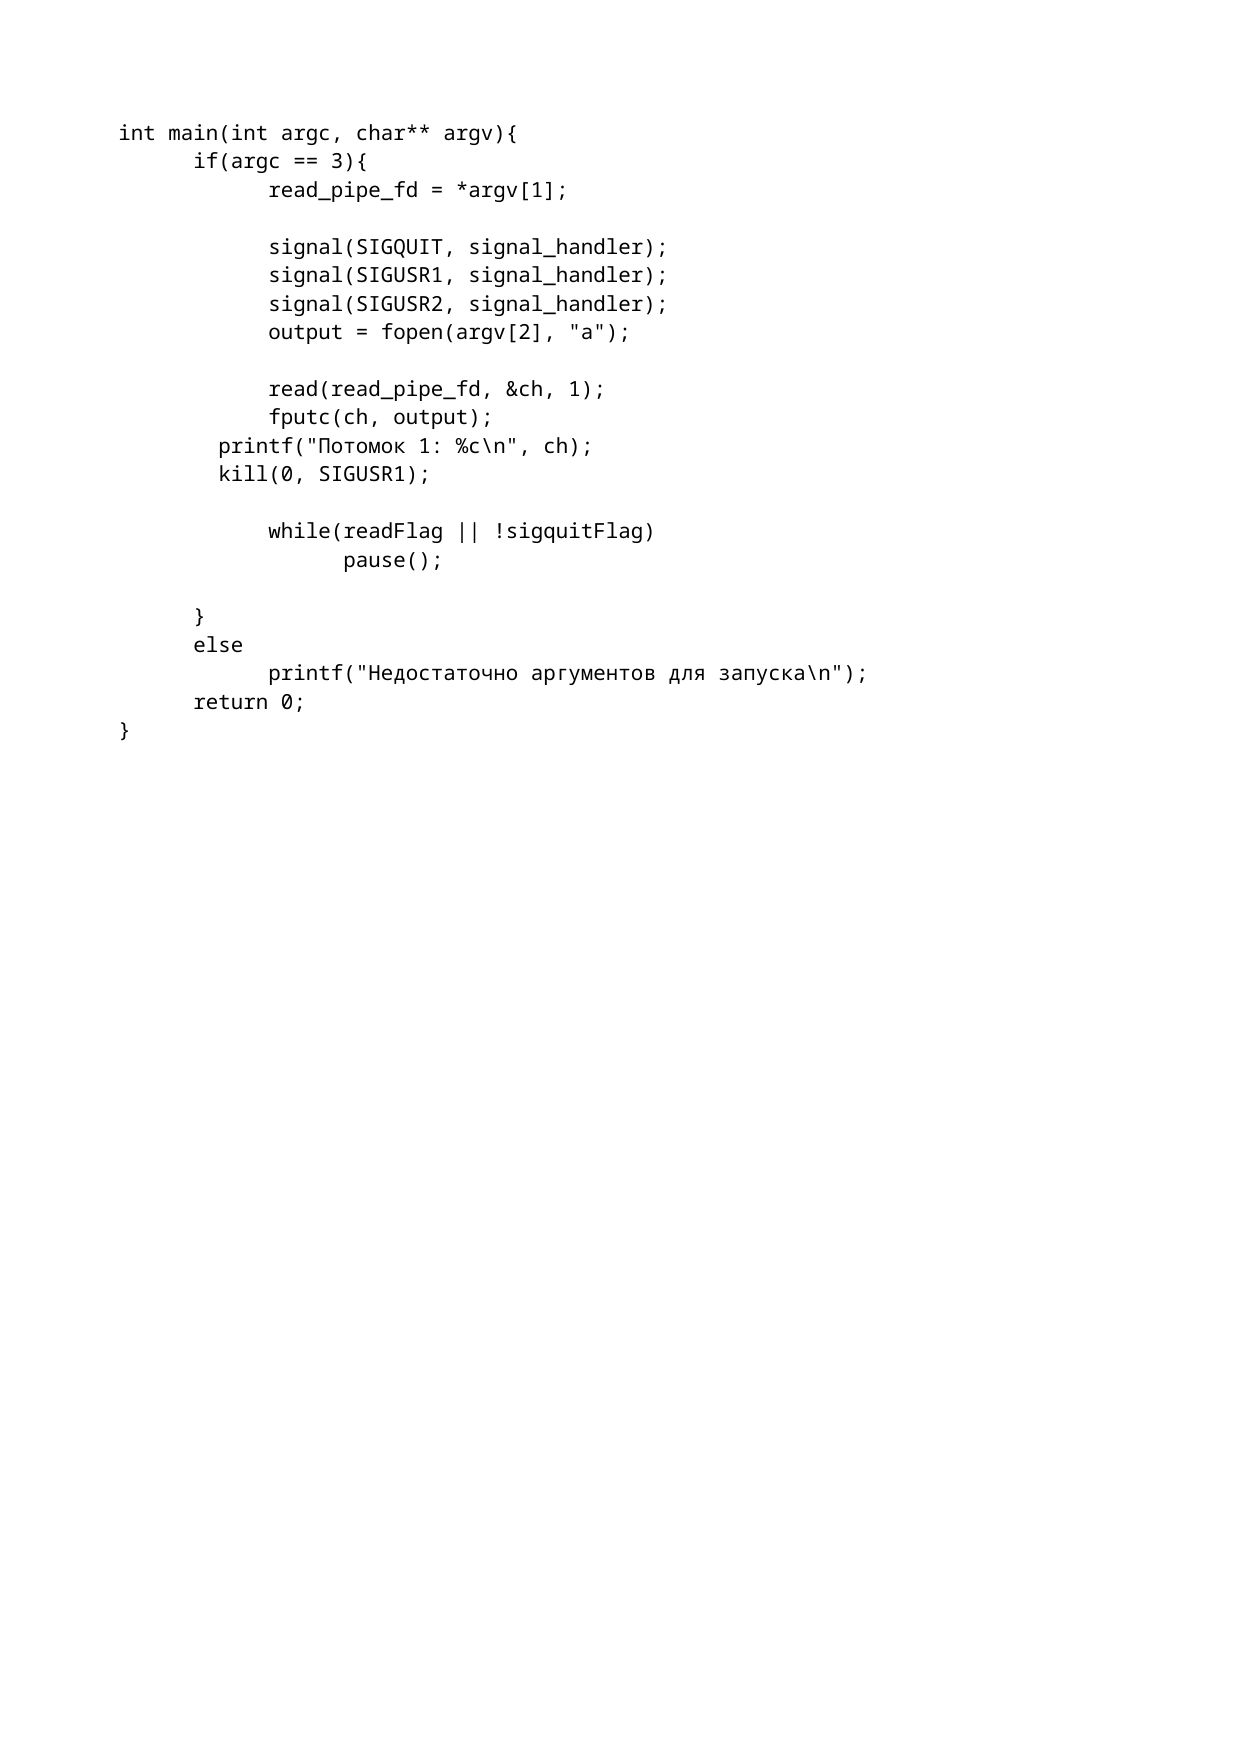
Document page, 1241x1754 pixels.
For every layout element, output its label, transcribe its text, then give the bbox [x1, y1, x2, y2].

text while(readFlag || !sigquitFlag) [118, 516, 1122, 545]
text signal(SIGUSR2, signal_handler); [118, 289, 1122, 317]
text } [118, 602, 1122, 630]
text pause(); [118, 545, 1122, 573]
text if(argc == 3){ [118, 147, 1122, 175]
text int main(int argc, char** argv){ [118, 118, 1122, 147]
text printf("Недостаточно аргументов для запуска\n"); [118, 658, 1122, 687]
text } [118, 715, 1122, 744]
text return 0; [118, 687, 1122, 715]
text output = fopen(argv[2], "a"); [118, 317, 1122, 346]
text read_pipe_fd = *argv[1]; [118, 175, 1122, 203]
text read(read_pipe_fd, &ch, 1); [118, 374, 1122, 402]
text fputc(ch, output); [118, 402, 1122, 431]
text signal(SIGQUIT, signal_handler); [118, 232, 1122, 260]
text else [118, 630, 1122, 658]
text printf("Потомок 1: %c\n", ch); [118, 431, 1122, 459]
text kill(0, SIGUSR1); [118, 459, 1122, 488]
text signal(SIGUSR1, signal_handler); [118, 260, 1122, 289]
